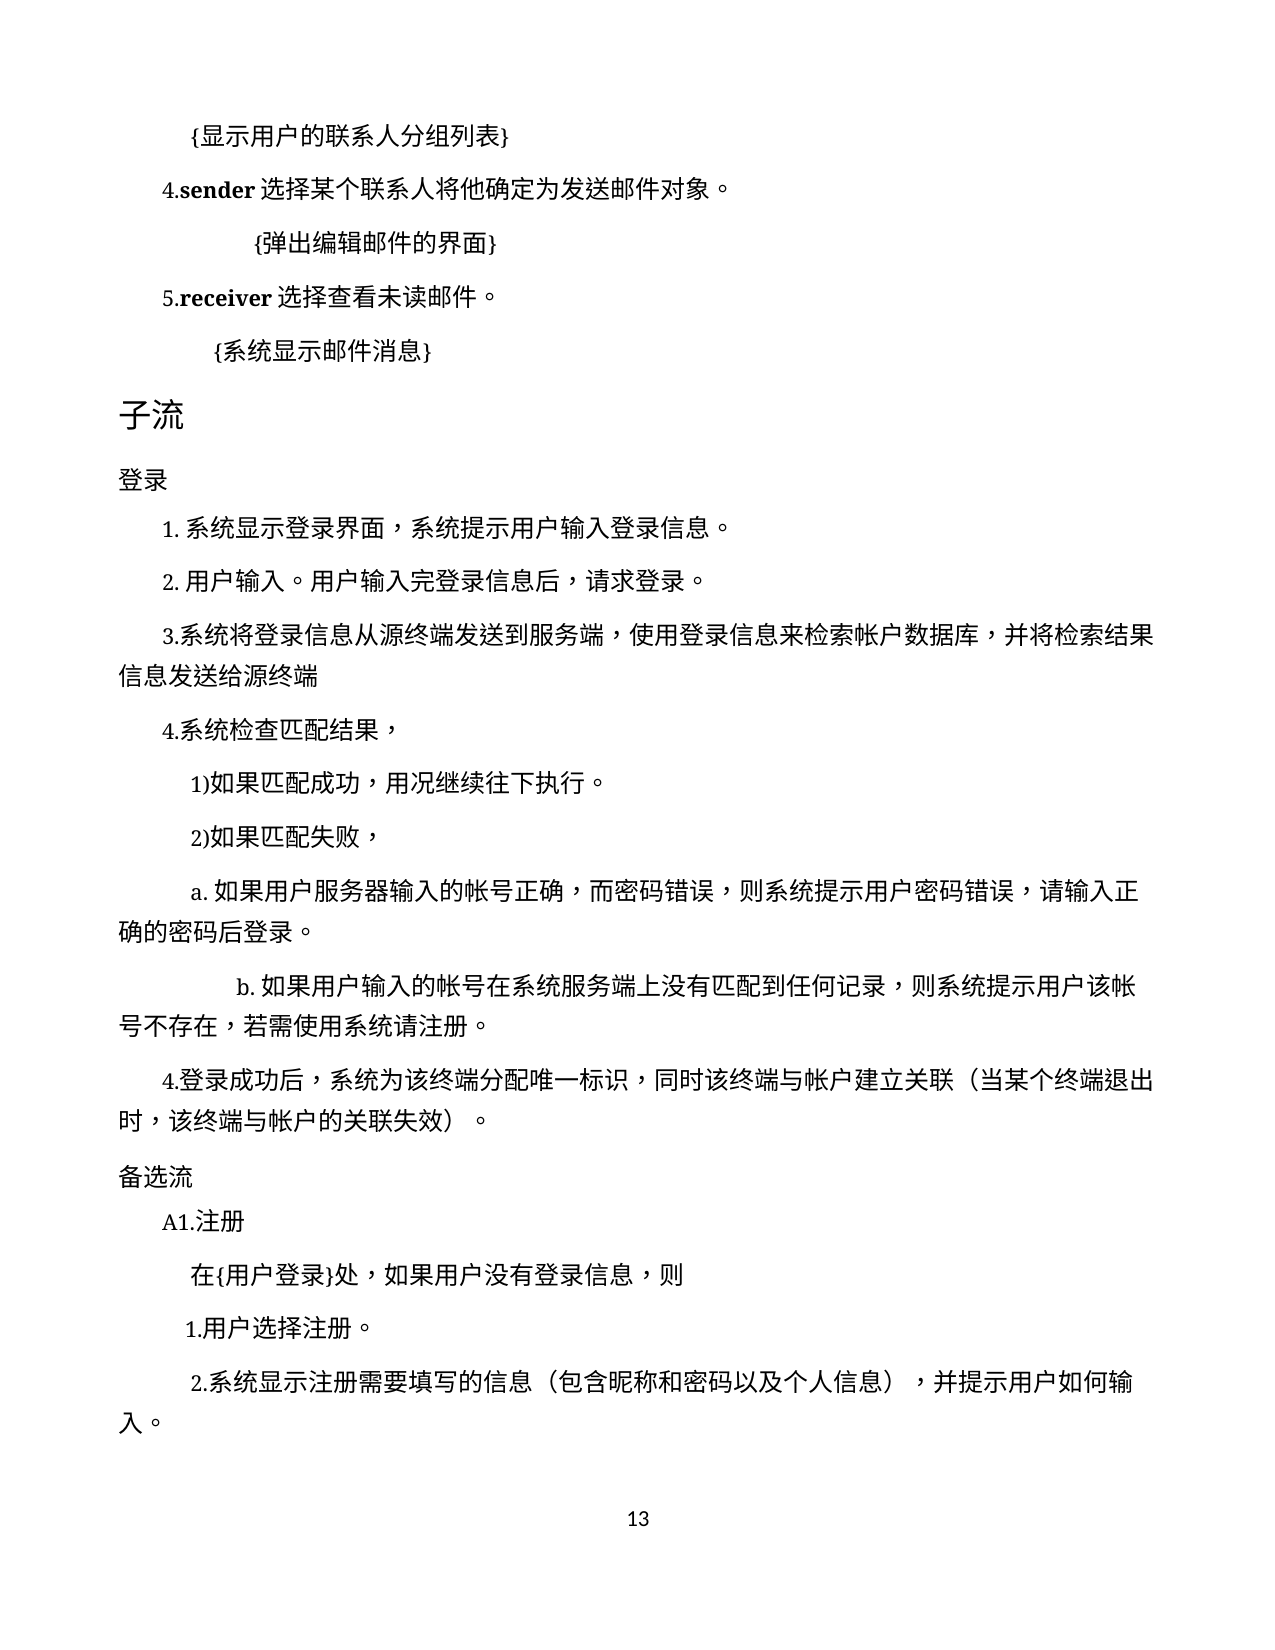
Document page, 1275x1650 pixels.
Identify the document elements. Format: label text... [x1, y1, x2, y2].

text 备选流 [118, 1163, 1157, 1191]
text 3.系统将登录信息从源终端发送到服务端，使用登录信息来检索帐户数据库，并将检索结果信息发送给源终端 [118, 618, 1157, 693]
text {弹出编辑邮件的界面} [118, 226, 1157, 260]
text 4.sender选择某个联系人将他确定为发送邮件对象。 [118, 172, 1157, 206]
text 2)如果匹配失败， [118, 820, 1157, 854]
text 在{用户登录}处，如果用户没有登录信息，则 [118, 1257, 1157, 1291]
text 2.系统显示注册需要填写的信息（包含昵称和密码以及个人信息），并提示用户如何输入。 [118, 1365, 1157, 1440]
text a. 如果用户服务器输入的帐号正确，而密码错误，则系统提示用户密码错误，请输入正确的密码后登录。 [118, 873, 1157, 948]
text b. 如果用户输入的帐号在系统服务端上没有匹配到任何记录，则系统提示用户该帐号不存在，若需使用系统请注册。 [118, 968, 1157, 1043]
text 1)如果匹配成功，用况继续往下执行。 [118, 766, 1157, 800]
text {显示用户的联系人分组列表} [118, 118, 1157, 152]
text 2. 用户输入。用户输入完登录信息后，请求登录。 [118, 564, 1157, 598]
text A1.注册 [118, 1203, 1157, 1238]
text 1. 系统显示登录界面，系统提示用户输入登录信息。 [118, 510, 1157, 544]
text 子流 [118, 392, 1157, 438]
text 1.用户选择注册。 [118, 1311, 1157, 1345]
text 5.receiver选择查看未读邮件。 [118, 279, 1157, 313]
text 4.登录成功后，系统为该终端分配唯一标识，同时该终端与帐户建立关联（当某个终端退出时，该终端与帐户的关联失效）。 [118, 1063, 1157, 1138]
text 4.系统检查匹配结果， [118, 712, 1157, 746]
text {系统显示邮件消息} [118, 333, 1157, 367]
text 登录 [118, 463, 1157, 497]
